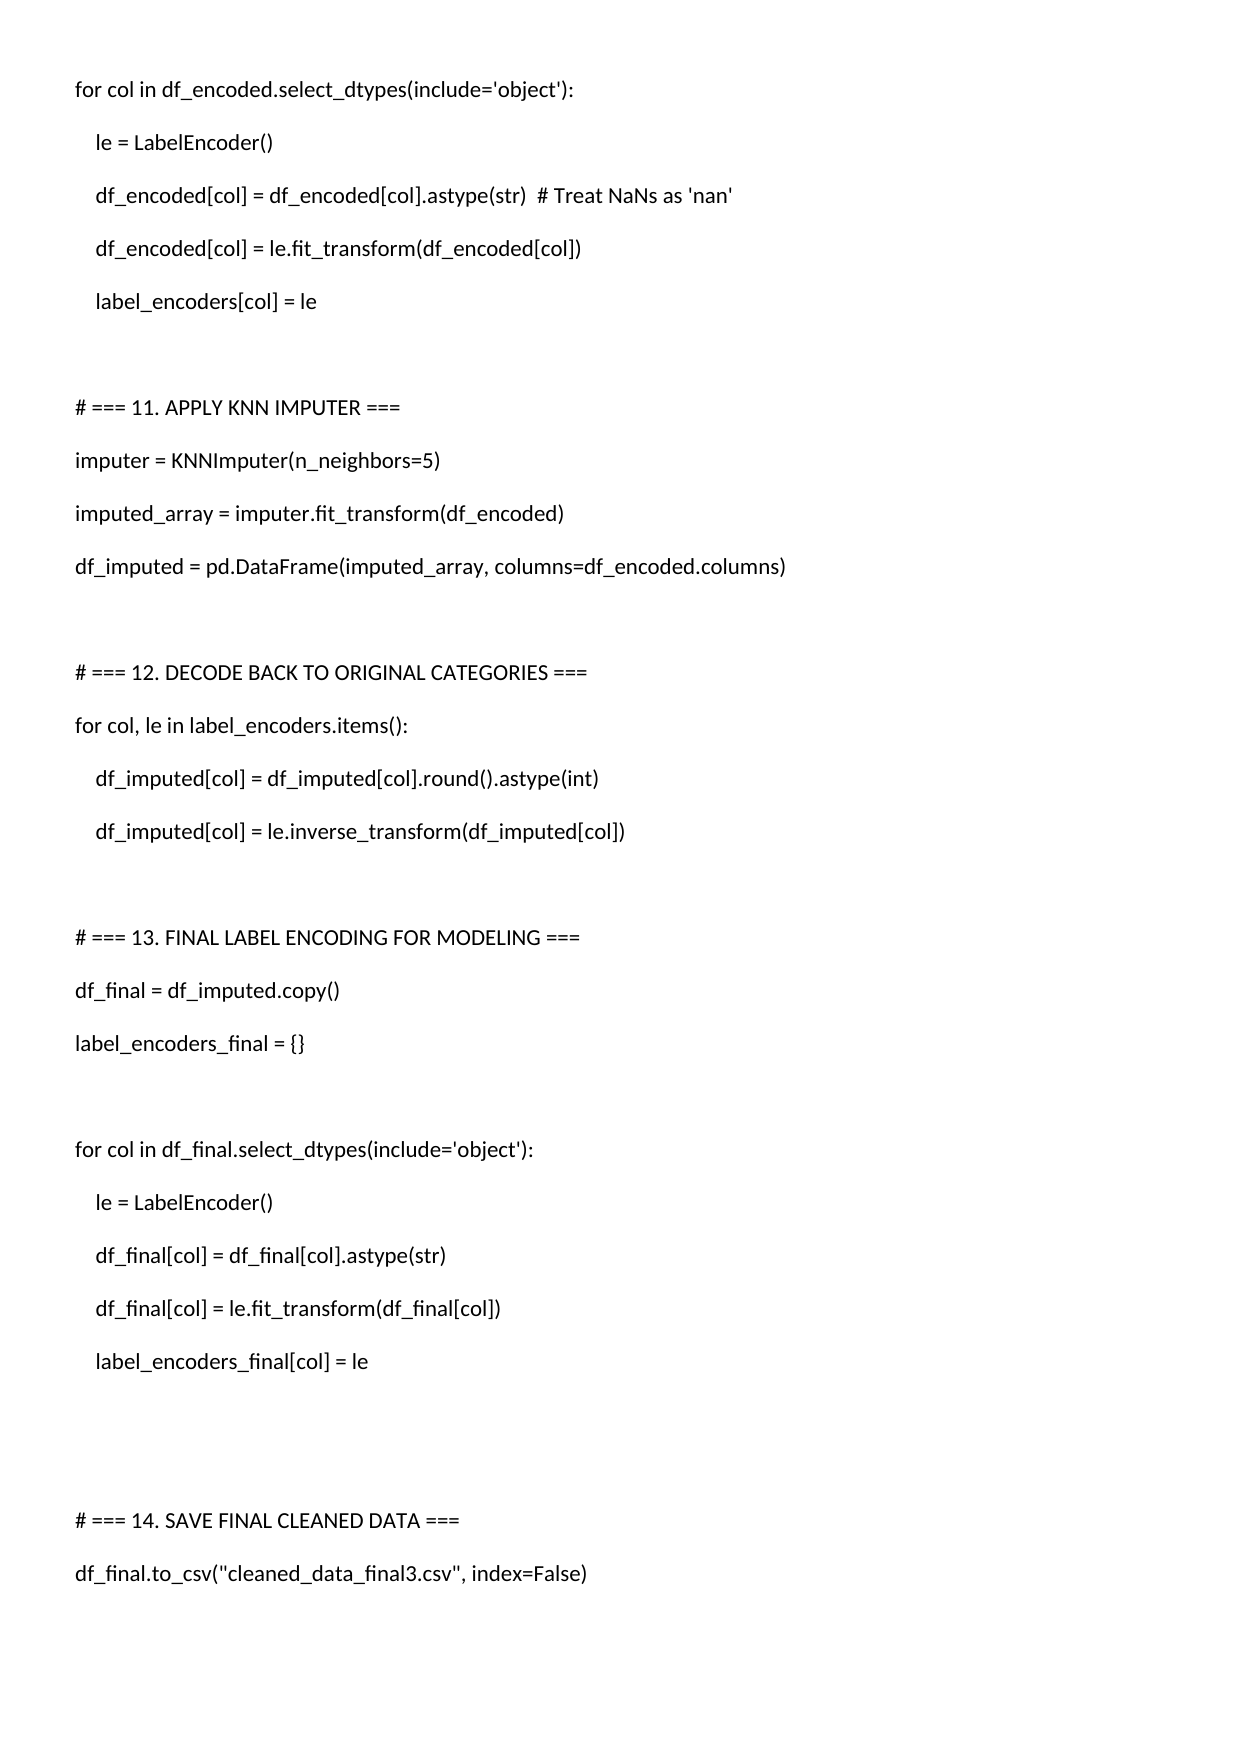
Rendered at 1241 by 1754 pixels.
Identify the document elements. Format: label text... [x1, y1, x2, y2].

text df_final.to_csv("cleaned_data_final3.csv", index=False) [75, 1559, 1165, 1588]
text le = LabelEncoder() [75, 1188, 1165, 1216]
text df_final = df_imputed.copy() [75, 976, 1165, 1004]
text imputer = KNNImputer(n_neighbors=5) [75, 446, 1165, 474]
text # === 12. DECODE BACK TO ORIGINAL CATEGORIES === [75, 658, 1165, 686]
text for col in df_encoded.select_dtypes(include='object'): [75, 75, 1165, 103]
text df_final[col] = df_final[col].astype(str) [75, 1241, 1165, 1269]
text df_imputed[col] = df_imputed[col].round().astype(int) [75, 764, 1165, 792]
text # === 13. FINAL LABEL ENCODING FOR MODELING === [75, 923, 1165, 951]
text # === 11. APPLY KNN IMPUTER === [75, 393, 1165, 421]
text label_encoders_final = {} [75, 1029, 1165, 1057]
text df_encoded[col] = le.fit_transform(df_encoded[col]) [75, 234, 1165, 262]
text imputed_array = imputer.fit_transform(df_encoded) [75, 499, 1165, 527]
text df_imputed = pd.DataFrame(imputed_array, columns=df_encoded.columns) [75, 552, 1165, 580]
text for col in df_final.select_dtypes(include='object'): [75, 1135, 1165, 1163]
text df_final[col] = le.fit_transform(df_final[col]) [75, 1294, 1165, 1322]
text # === 14. SAVE FINAL CLEANED DATA === [75, 1507, 1165, 1534]
text df_encoded[col] = df_encoded[col].astype(str) # Treat NaNs as 'nan' [75, 181, 1165, 209]
text for col, le in label_encoders.items(): [75, 711, 1165, 739]
text le = LabelEncoder() [75, 128, 1165, 156]
text label_encoders[col] = le [75, 287, 1165, 315]
text df_imputed[col] = le.inverse_transform(df_imputed[col]) [75, 817, 1165, 845]
text label_encoders_final[col] = le [75, 1347, 1165, 1376]
